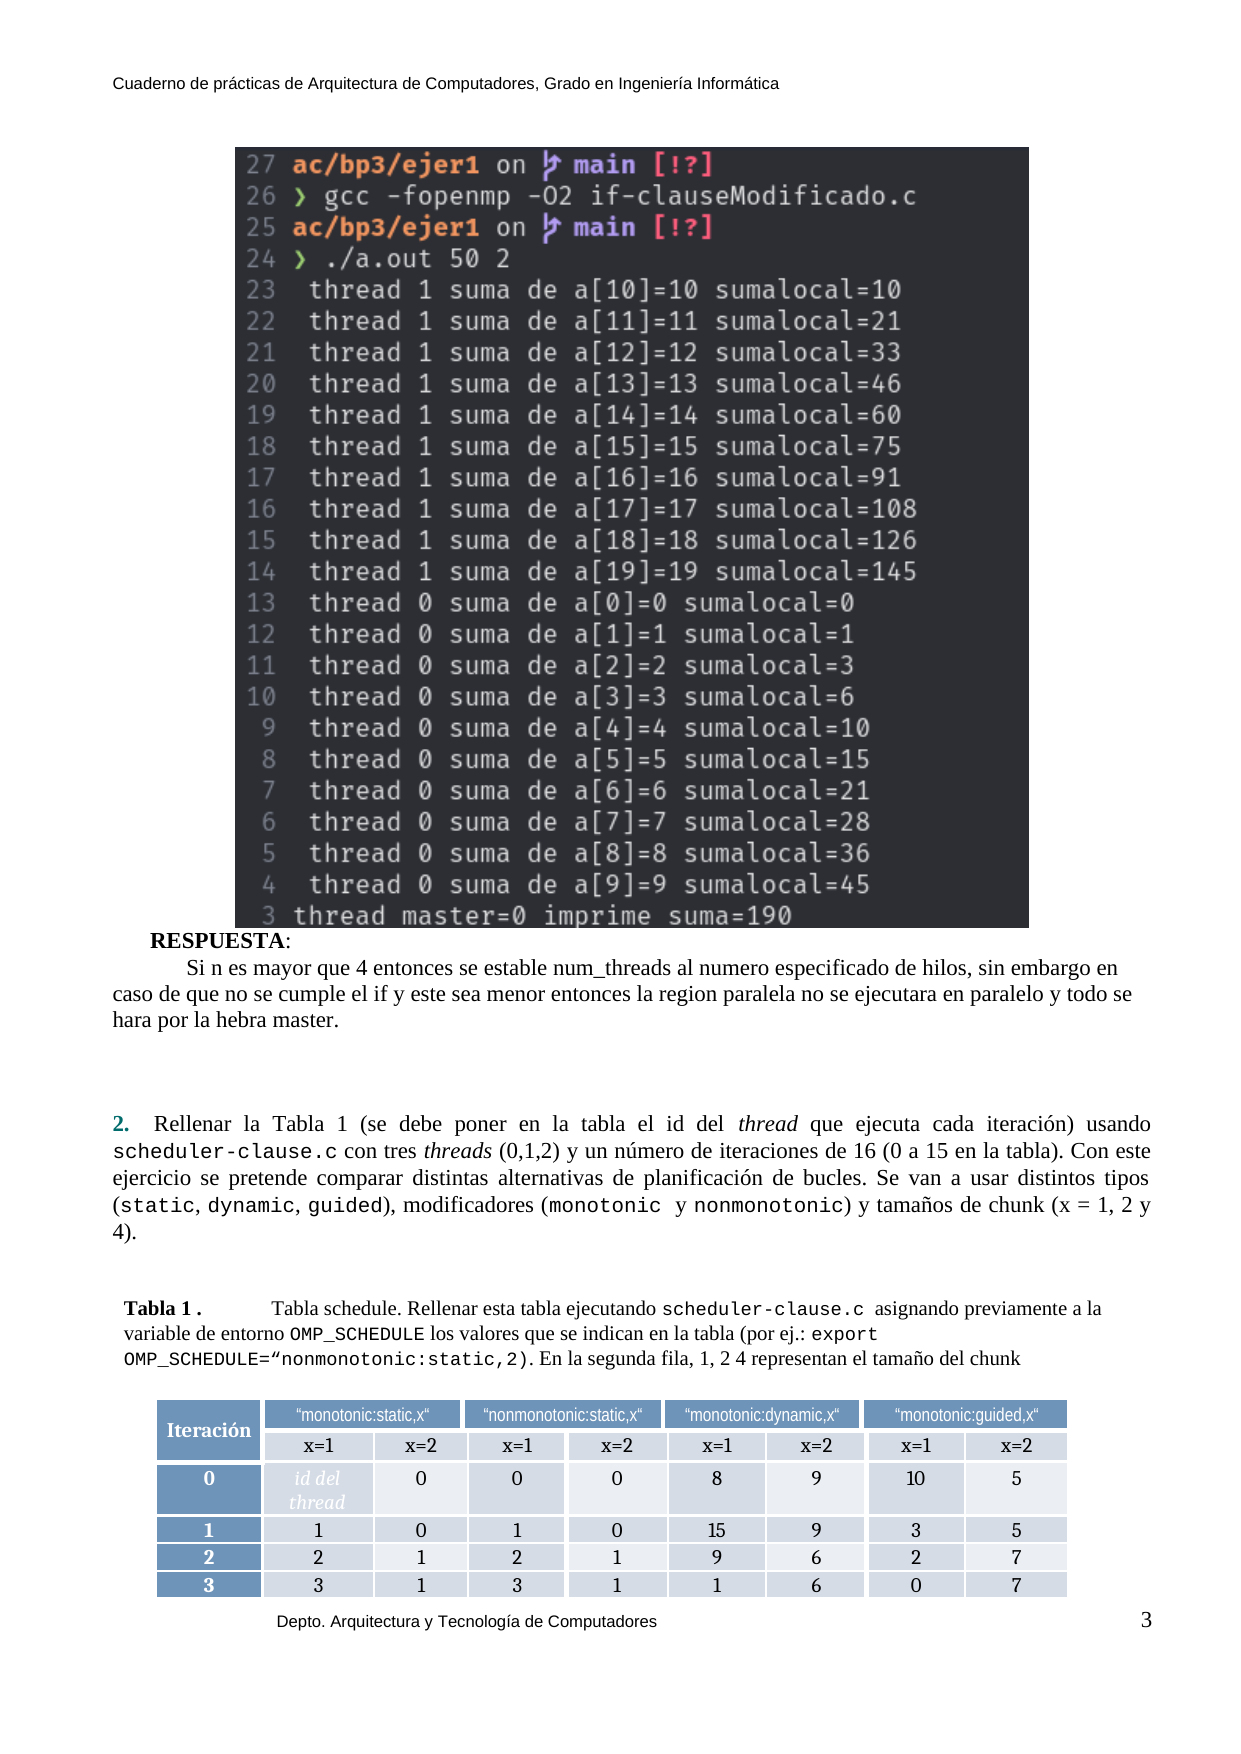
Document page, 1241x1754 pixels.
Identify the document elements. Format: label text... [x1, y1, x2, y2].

table_cell 0 [375, 1517, 467, 1542]
table_header Iteración [157, 1400, 260, 1460]
table_cell x=1 [265, 1433, 373, 1460]
table_cell 1 [569, 1544, 667, 1570]
table_cell [1069, 1428, 1075, 1460]
table_cell 2 [869, 1544, 964, 1570]
table_cell 3 [469, 1572, 564, 1597]
table_cell 2 [264, 1544, 373, 1570]
table_cell 8 [669, 1463, 765, 1514]
list 2. Rellenar la Tabla 1 (se debe poner en la tabla el id del thread que ejecuta cada iteración) usando scheduler-clause.c con tres threads (0,1,2) y un número de iteraciones de 16 (0 a 15 en la tabla). Con este ejercicio se pretende comparar distintas alternativas de planificación de bucles. Se van a usar distintos tipos (static, dynamic, guided), modificadores (monotonic y nonmonotonic) y tamaños de chunk (x = 1, 2 y 4). [112, 1111, 1152, 1245]
table_cell 1 [264, 1517, 373, 1542]
table_cell 1 [669, 1572, 765, 1597]
table_cell [1069, 1515, 1075, 1542]
table_cell 6 [767, 1544, 864, 1570]
table_cell 2 [469, 1544, 564, 1570]
table_header “monotonic:static,x“ [265, 1400, 460, 1428]
picture [235, 147, 1029, 928]
table_header “nonmonotonic:static,x“ [465, 1400, 661, 1428]
table_cell 1 [375, 1544, 467, 1570]
text RESPUESTA: [150, 174, 1152, 954]
table_cell x=2 [375, 1433, 467, 1460]
table_cell 0 [869, 1572, 964, 1597]
table_cell [1069, 1460, 1075, 1514]
table_cell x=2 [767, 1433, 864, 1460]
table_cell 9 [767, 1517, 864, 1542]
table_cell x=1 [469, 1433, 564, 1460]
table_cell 0 [569, 1463, 667, 1514]
table_cell 5 [966, 1463, 1067, 1514]
table_cell [112, 1371, 1154, 1398]
table_cell 1 [157, 1517, 261, 1542]
table_cell 1 [375, 1572, 467, 1597]
table_cell id del thread [264, 1463, 373, 1514]
table_header “monotonic:dynamic,x“ [665, 1400, 859, 1428]
table_cell x=1 [669, 1433, 765, 1460]
table_cell x=2 [966, 1433, 1067, 1460]
table_cell 2 [157, 1544, 261, 1570]
table_cell 3 [264, 1572, 373, 1597]
table_cell 1 [469, 1517, 564, 1542]
table_cell 3 [157, 1572, 261, 1597]
text Si n es mayor que 4 entonces se estable num_threads al numero especificado de hilos, sin embargo en caso de que no se cumple el if y este sea menor entonces la region paralela no se ejecutara en paralelo y todo se hara por la hebra master. [112, 954, 1152, 1033]
table_cell 7 [966, 1572, 1067, 1597]
table_header [1069, 1398, 1075, 1428]
table_cell 3 [869, 1517, 964, 1542]
table_cell 5 [966, 1517, 1067, 1542]
table_cell 1 [569, 1572, 667, 1597]
table_cell 9 [767, 1463, 864, 1514]
table_cell 10 [869, 1463, 964, 1514]
table_cell 0 [375, 1463, 467, 1514]
table_cell [1069, 1570, 1075, 1597]
table_cell x=2 [569, 1433, 667, 1460]
table_cell 6 [767, 1572, 864, 1597]
table_cell [1069, 1542, 1075, 1570]
table_cell 0 [157, 1465, 261, 1514]
table_cell 7 [966, 1544, 1067, 1570]
table_header “monotonic:guided,x“ [864, 1400, 1067, 1428]
table_cell x=1 [869, 1433, 964, 1460]
table_cell 9 [669, 1544, 765, 1570]
table_cell 0 [569, 1517, 667, 1542]
table_cell 0 [469, 1463, 564, 1514]
table_cell 15 [669, 1517, 765, 1542]
table_header Tabla schedule. Rellenar esta tabla ejecutando scheduler-clause.c asignando previamente a la variable de entorno OMP_SCHEDULE los valores que se indican en la tabla (por ej.: export OMP_SCHEDULE=“nonmonotonic:static,2). En la segunda fila, 1, 2 4 representan el tamaño del chunk [112, 1271, 1154, 1371]
